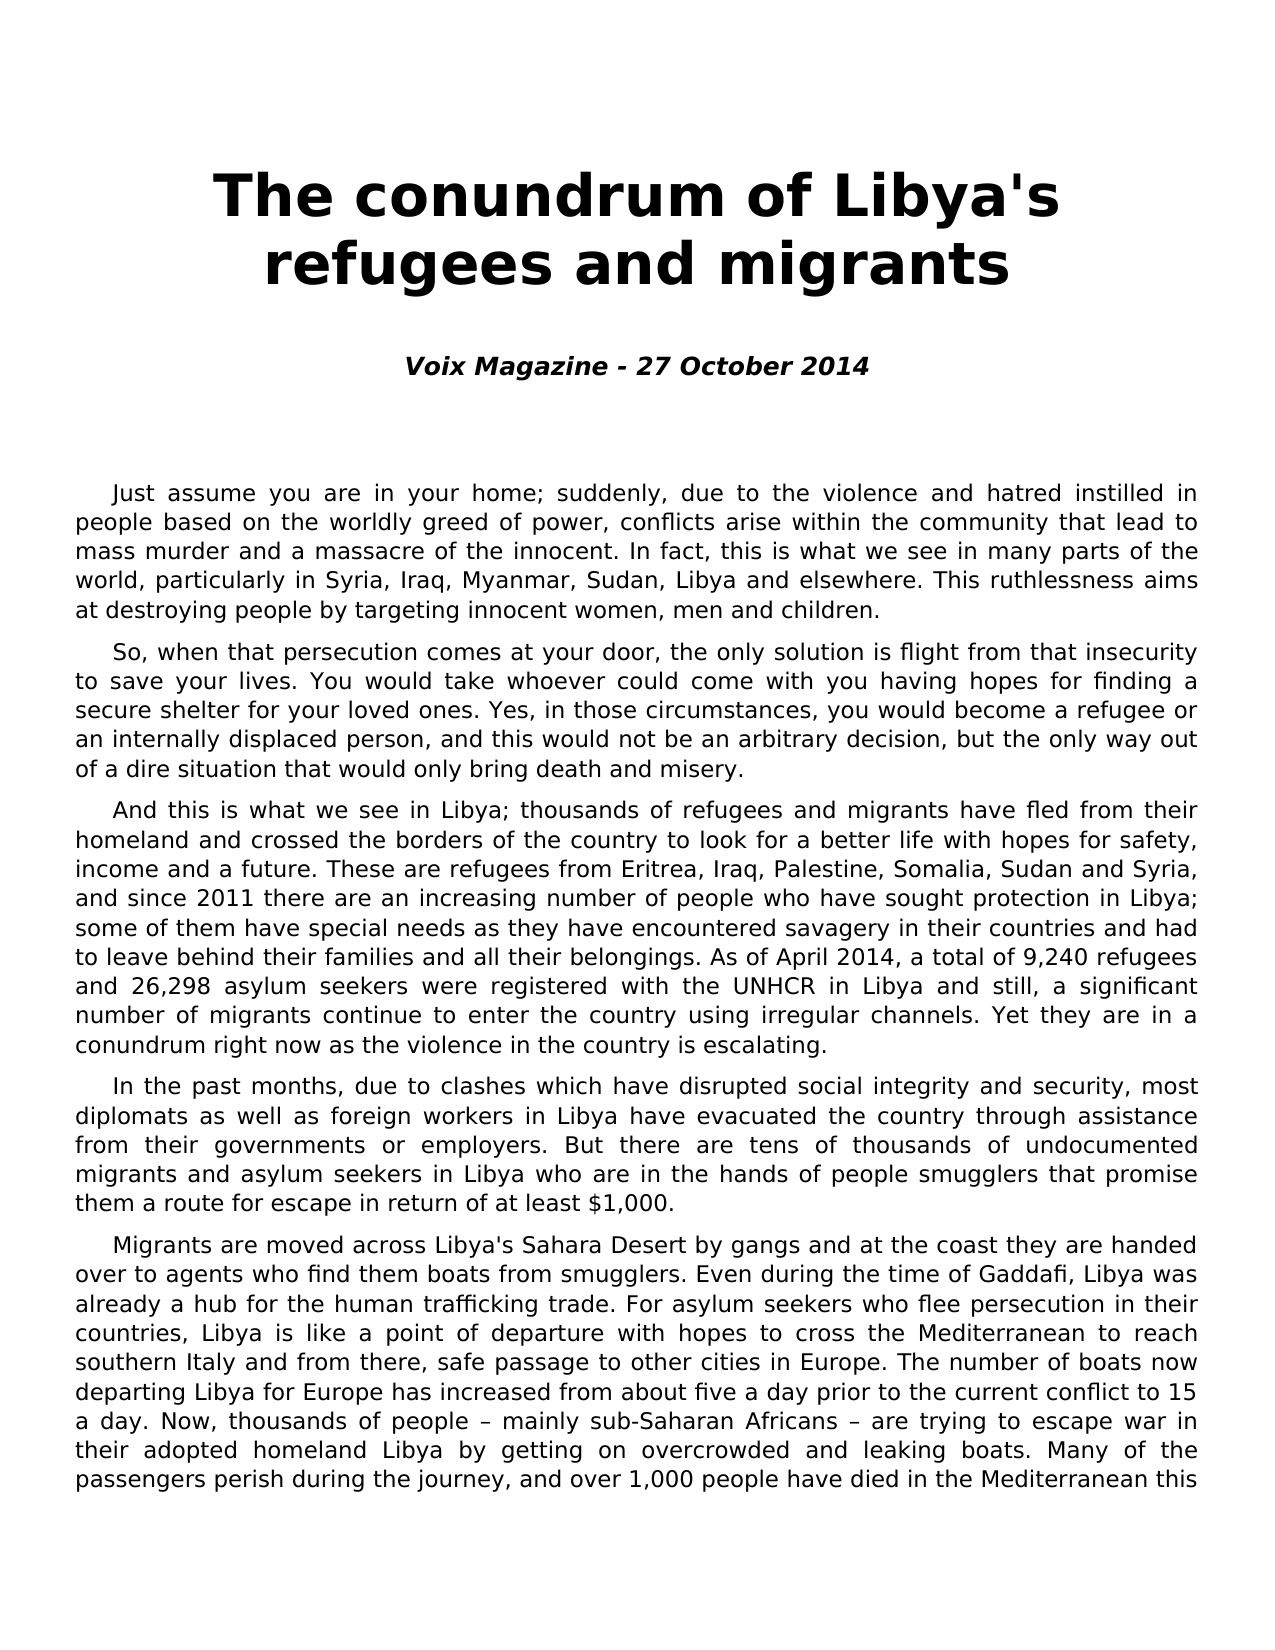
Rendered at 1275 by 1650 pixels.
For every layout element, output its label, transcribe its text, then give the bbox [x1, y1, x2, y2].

text So, when that persecution comes at your door, the only solution is flight from that insecurity to save your lives. You would take whoever could come with you having hopes for finding a secure shelter for your loved ones. Yes, in those circumstances, you would become a refugee or an internally displaced person, and this would not be an arbitrary decision, but the only way out of a dire situation that would only bring death and misery. [75, 639, 1200, 782]
subtitle The conundrum of Libya's refugees and migrants [75, 162, 1200, 298]
text In the past months, due to clashes which have disrupted social integrity and security, most diplomats as well as foreign workers in Libya have evacuated the country through assistance from their governments or employers. But there are tens of thousands of undocumented migrants and asylum seekers in Libya who are in the hands of people smugglers that promise them a route for escape in return of at least $1,000. [75, 1073, 1200, 1217]
text Just assume you are in your home; suddenly, due to the violence and hatred instilled in people based on the worldly greed of power, conflicts arise within the community that lead to mass murder and a massacre of the innocent. In fact, this is what we see in many parts of the world, particularly in Syria, Iraq, Myanmar, Sudan, Libya and elsewhere. This ruthlessness aims at destroying people by targeting innocent women, men and children. [75, 480, 1200, 624]
text And this is what we see in Libya; thousands of refugees and migrants have fled from their homeland and crossed the borders of the country to look for a better life with hopes for safety, income and a future. These are refugees from Eritrea, Iraq, Palestine, Somalia, Sudan and Syria, and since 2011 there are an increasing number of people who have sought protection in Libya; some of them have special needs as they have encountered savagery in their countries and had to leave behind their families and all their belongings. As of April 2014, a total of 9,240 refugees and 26,298 asylum seekers were registered with the UNHCR in Libya and still, a significant number of migrants continue to enter the country using irregular channels. Yet they are in a conundrum right now as the violence in the country is escalating. [75, 798, 1200, 1058]
text Migrants are moved across Libya's Sahara Desert by gangs and at the coast they are handed over to agents who find them boats from smugglers. Even during the time of Gaddafi, Libya was already a hub for the human trafficking trade. For asylum seekers who flee persecution in their countries, Libya is like a point of departure with hopes to cross the Mediterranean to reach southern Italy and from there, safe passage to other cities in Europe. The number of boats now departing Libya for Europe has increased from about five a day prior to the current conflict to 15 a day. Now, thousands of people – mainly sub-Saharan Africans – are trying to escape war in their adopted homeland Libya by getting on overcrowded and leaking boats. Many of the passengers perish during the journey, and over 1,000 people have died in the Mediterranean this [75, 1232, 1200, 1493]
text Voix Magazine - 27 October 2014 [75, 353, 1200, 382]
